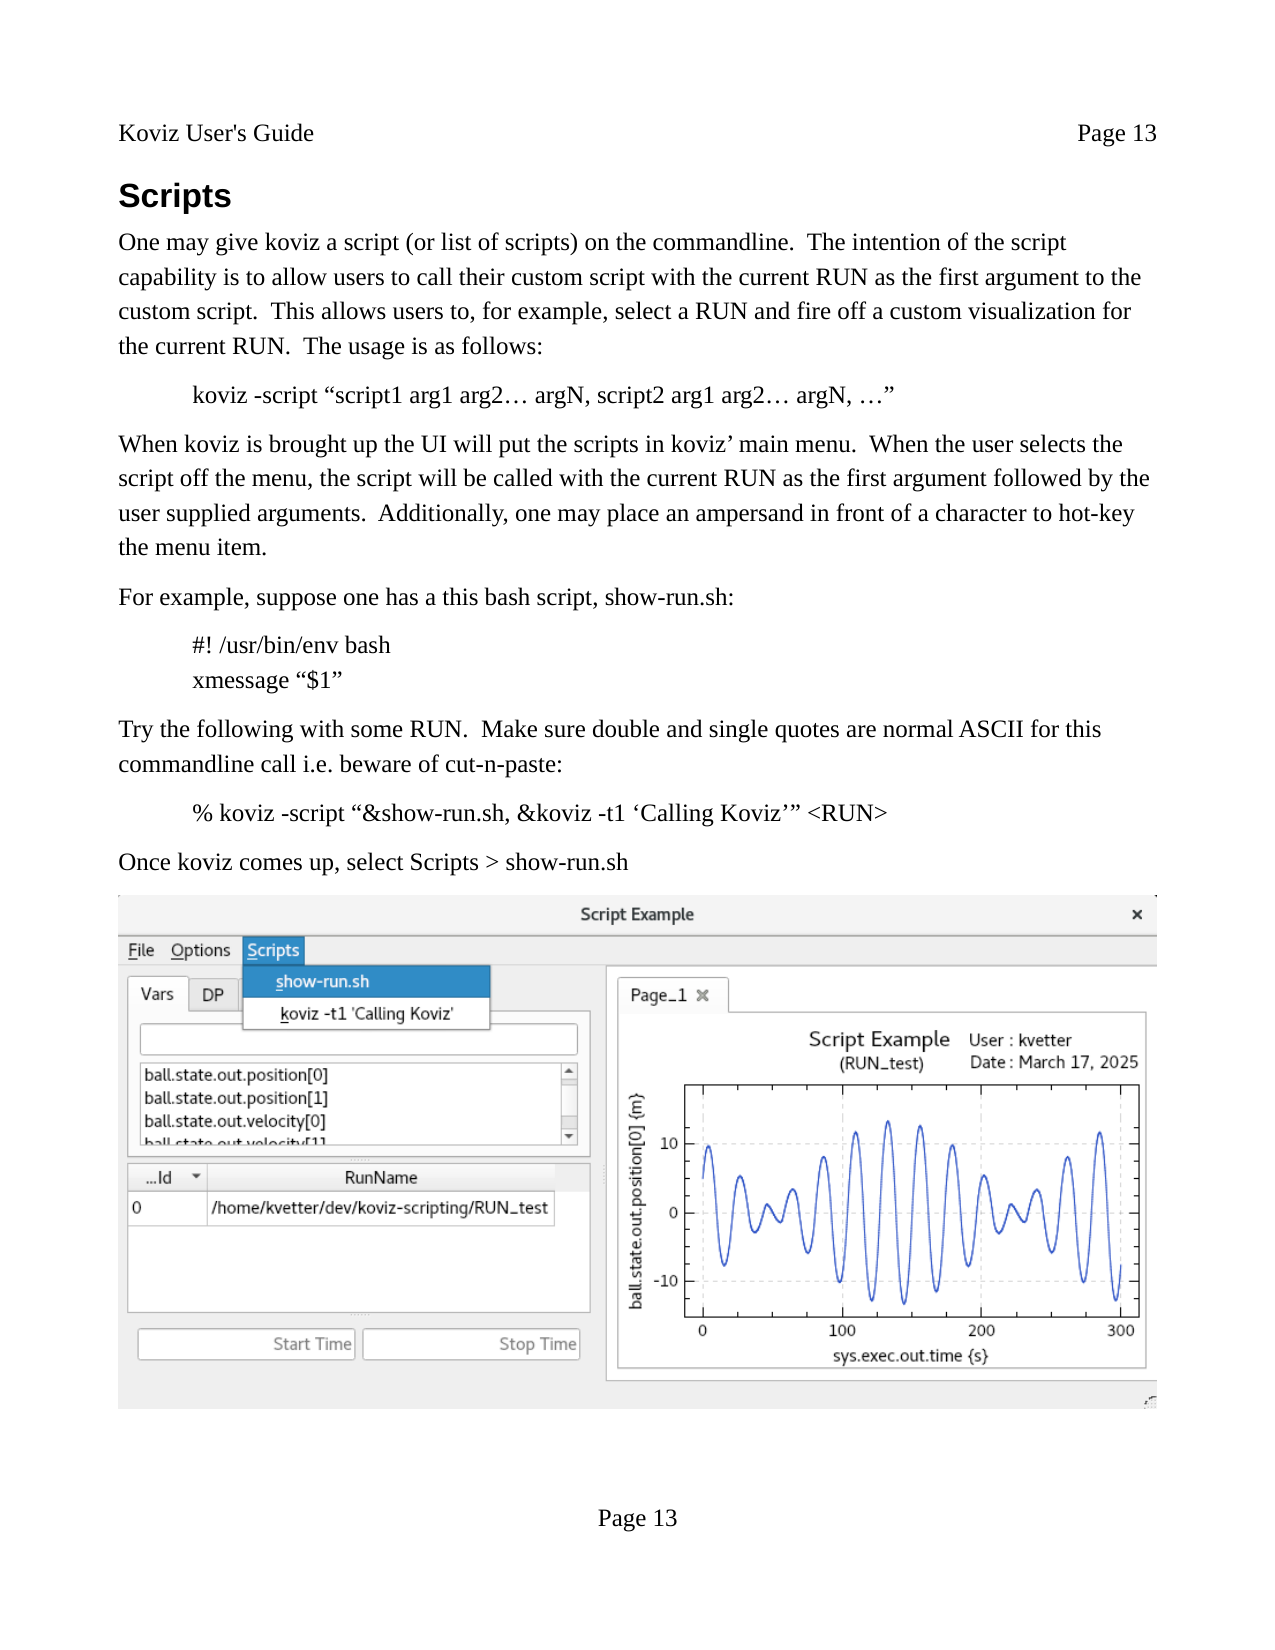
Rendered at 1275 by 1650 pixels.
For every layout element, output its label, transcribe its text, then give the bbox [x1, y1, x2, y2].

text #! /usr/bin/env bash xmessage “$1” [192, 631, 1157, 694]
text One may give koviz a script (or list of scripts) on the commandline. The intention of the script capability is to allow users to call their custom script with the current RUN as the first argument to the custom script. This allows users to, for example, select a RUN and fire off a custom visualization for the current RUN. The usage is as follows: [118, 227, 1157, 360]
text Once koviz comes up, select Scripts > show-run.sh [118, 847, 1157, 876]
text koviz -script “script1 arg1 arg2… argN, script2 arg1 arg2… argN, …” [192, 380, 1157, 409]
subtitle Scripts [118, 176, 1157, 215]
text For example, suppose one has a this bash script, show-run.sh: [118, 582, 1157, 610]
text % koviz -script “&show-run.sh, &koviz -t1 ‘Calling Koviz’” <RUN> [192, 798, 1157, 826]
picture [118, 895, 1157, 1409]
text When koviz is brought up the UI will put the scripts in koviz’ main menu. When the user selects the script off the menu, the script will be called with the current RUN as the first argument followed by the user supplied arguments. Additionally, one may place an ampersand in front of a character to hot-key the menu item. [118, 429, 1157, 561]
text Try the following with some RUN. Make sure double and single quotes are normal ASCII for this commandline call i.e. beware of cut-n-paste: [118, 714, 1157, 777]
